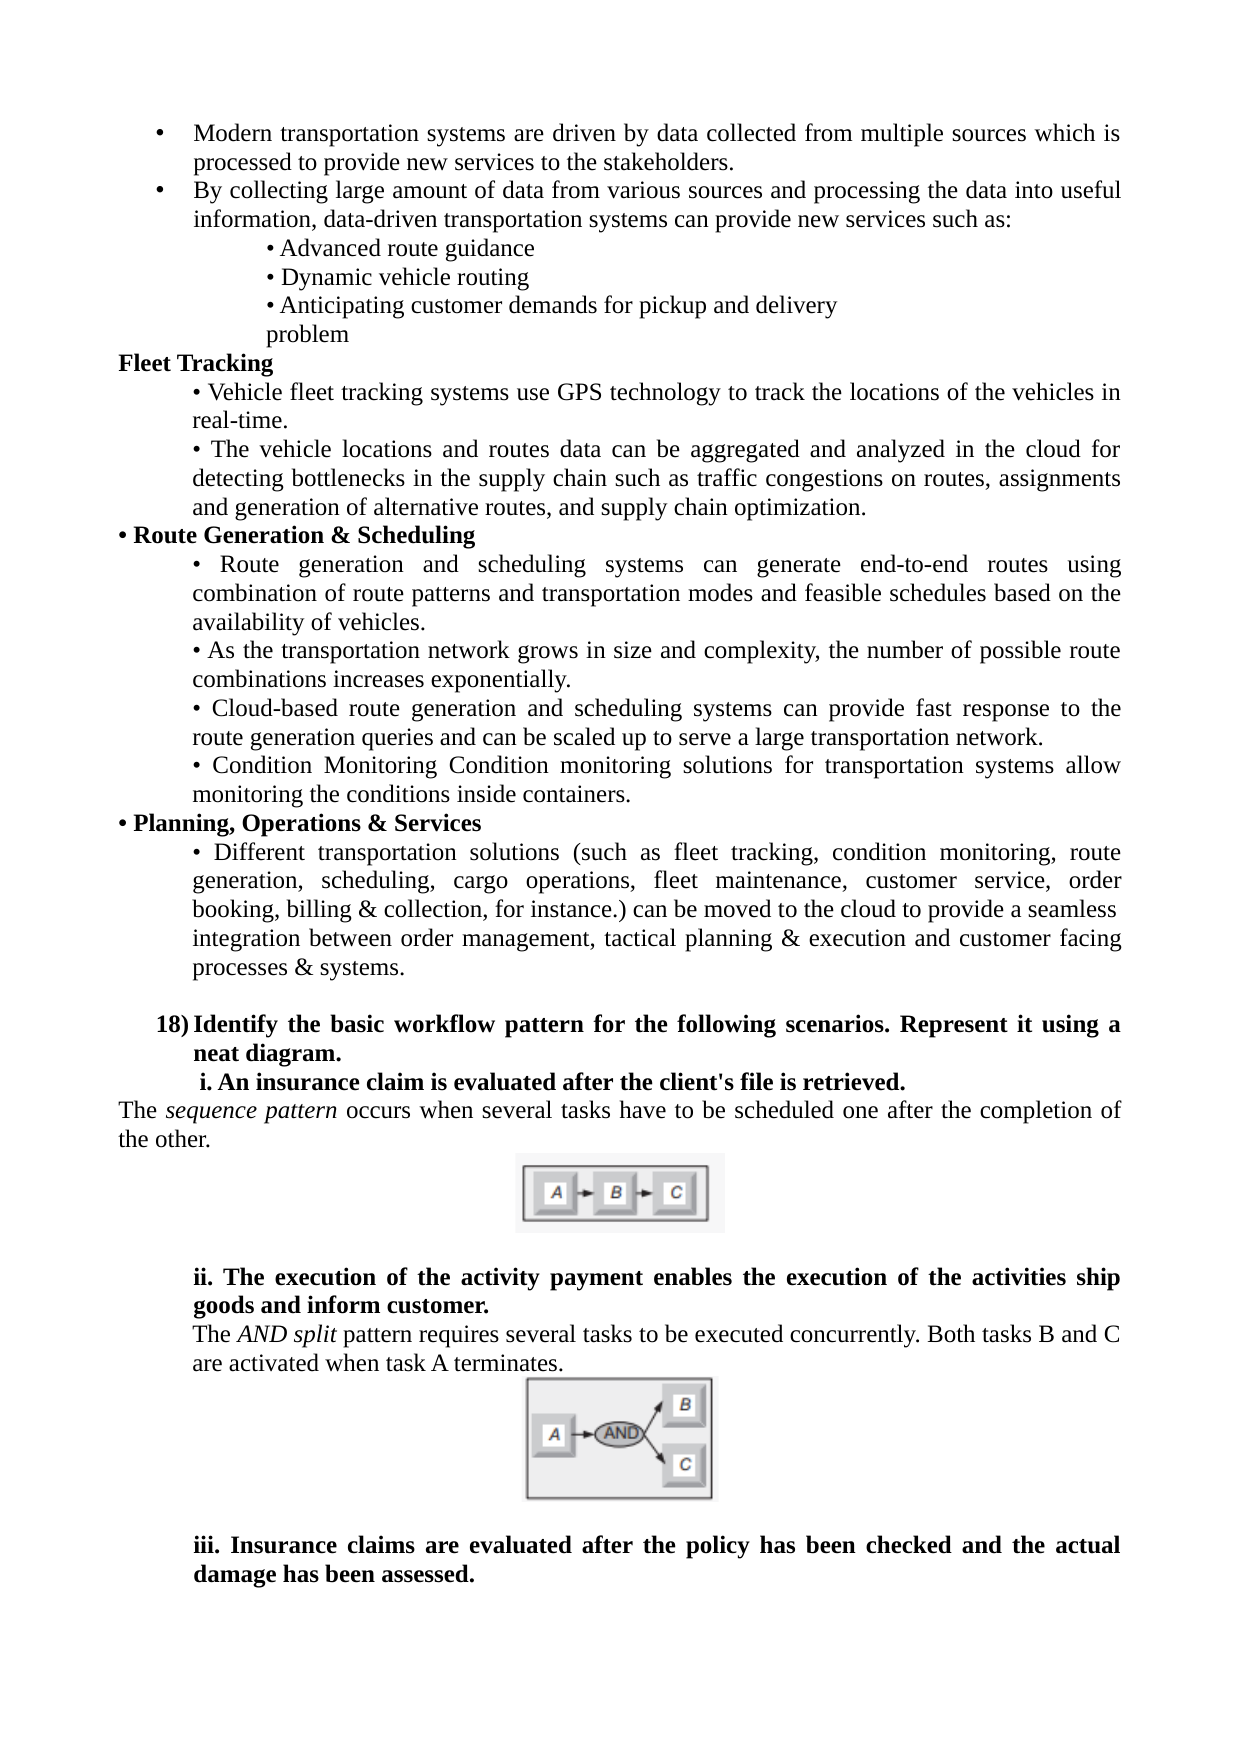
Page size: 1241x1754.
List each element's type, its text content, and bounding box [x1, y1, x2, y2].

text • Route generation and scheduling systems can generate end-to-end routes using combination of route patterns and transportation modes and feasible schedules based on the availability of vehicles. [192, 549, 1122, 636]
text Fleet Tracking [118, 348, 1122, 377]
text • Vehicle fleet tracking systems use GPS technology to track the locations of the vehicles in real-time. [192, 377, 1122, 434]
text The AND split pattern requires several tasks to be executed concurrently. Both tasks B and C are activated when task A terminates. [192, 1319, 1122, 1377]
list Identify the basic workflow pattern for the following scenarios. Represent it using a neat diagram. [156, 1009, 1122, 1067]
picture [521, 1376, 719, 1502]
list Modern transportation systems are driven by data collected from multiple sources which is processed to provide new services to the stakeholders. [156, 118, 1122, 176]
text • Cloud-based route generation and scheduling systems can provide fast response to the route generation queries and can be scaled up to serve a large transportation network. [192, 693, 1122, 751]
text • The vehicle locations and routes data can be aggregated and analyzed in the cloud for detecting bottlenecks in the supply chain such as traffic congestions on routes, assignments and generation of alternative routes, and supply chain optimization. [192, 434, 1122, 521]
text problem [266, 319, 1122, 348]
list iii. Insurance claims are evaluated after the policy has been checked and the actual damage has been assessed. [156, 1530, 1122, 1588]
picture [515, 1153, 725, 1233]
text • Planning, Operations & Services [118, 808, 1122, 837]
list By collecting large amount of data from various sources and processing the data into useful information, data-driven transportation systems can provide new services such as: [156, 176, 1122, 233]
list i. An insurance claim is evaluated after the client's file is retrieved. [156, 1067, 1122, 1096]
text • Advanced route guidance [266, 233, 1122, 262]
list ii. The execution of the activity payment enables the execution of the activities ship goods and inform customer. [156, 1262, 1122, 1319]
text integration between order management, tactical planning & execution and customer facing processes & systems. [192, 923, 1122, 981]
text • Dynamic vehicle routing [266, 262, 1122, 291]
text The sequence pattern occurs when several tasks have to be scheduled one after the completion of the other. [118, 1096, 1122, 1153]
text • Route Generation & Scheduling [118, 521, 1122, 549]
text • Condition Monitoring Condition monitoring solutions for transportation systems allow monitoring the conditions inside containers. [192, 751, 1122, 808]
text • Anticipating customer demands for pickup and delivery [266, 291, 1122, 319]
text • Different transportation solutions (such as fleet tracking, condition monitoring, route generation, scheduling, cargo operations, fleet maintenance, customer service, order booking, billing & collection, for instance.) can be moved to the cloud to provide a seamless [192, 837, 1122, 923]
text • As the transportation network grows in size and complexity, the number of possible route combinations increases exponentially. [192, 636, 1122, 693]
